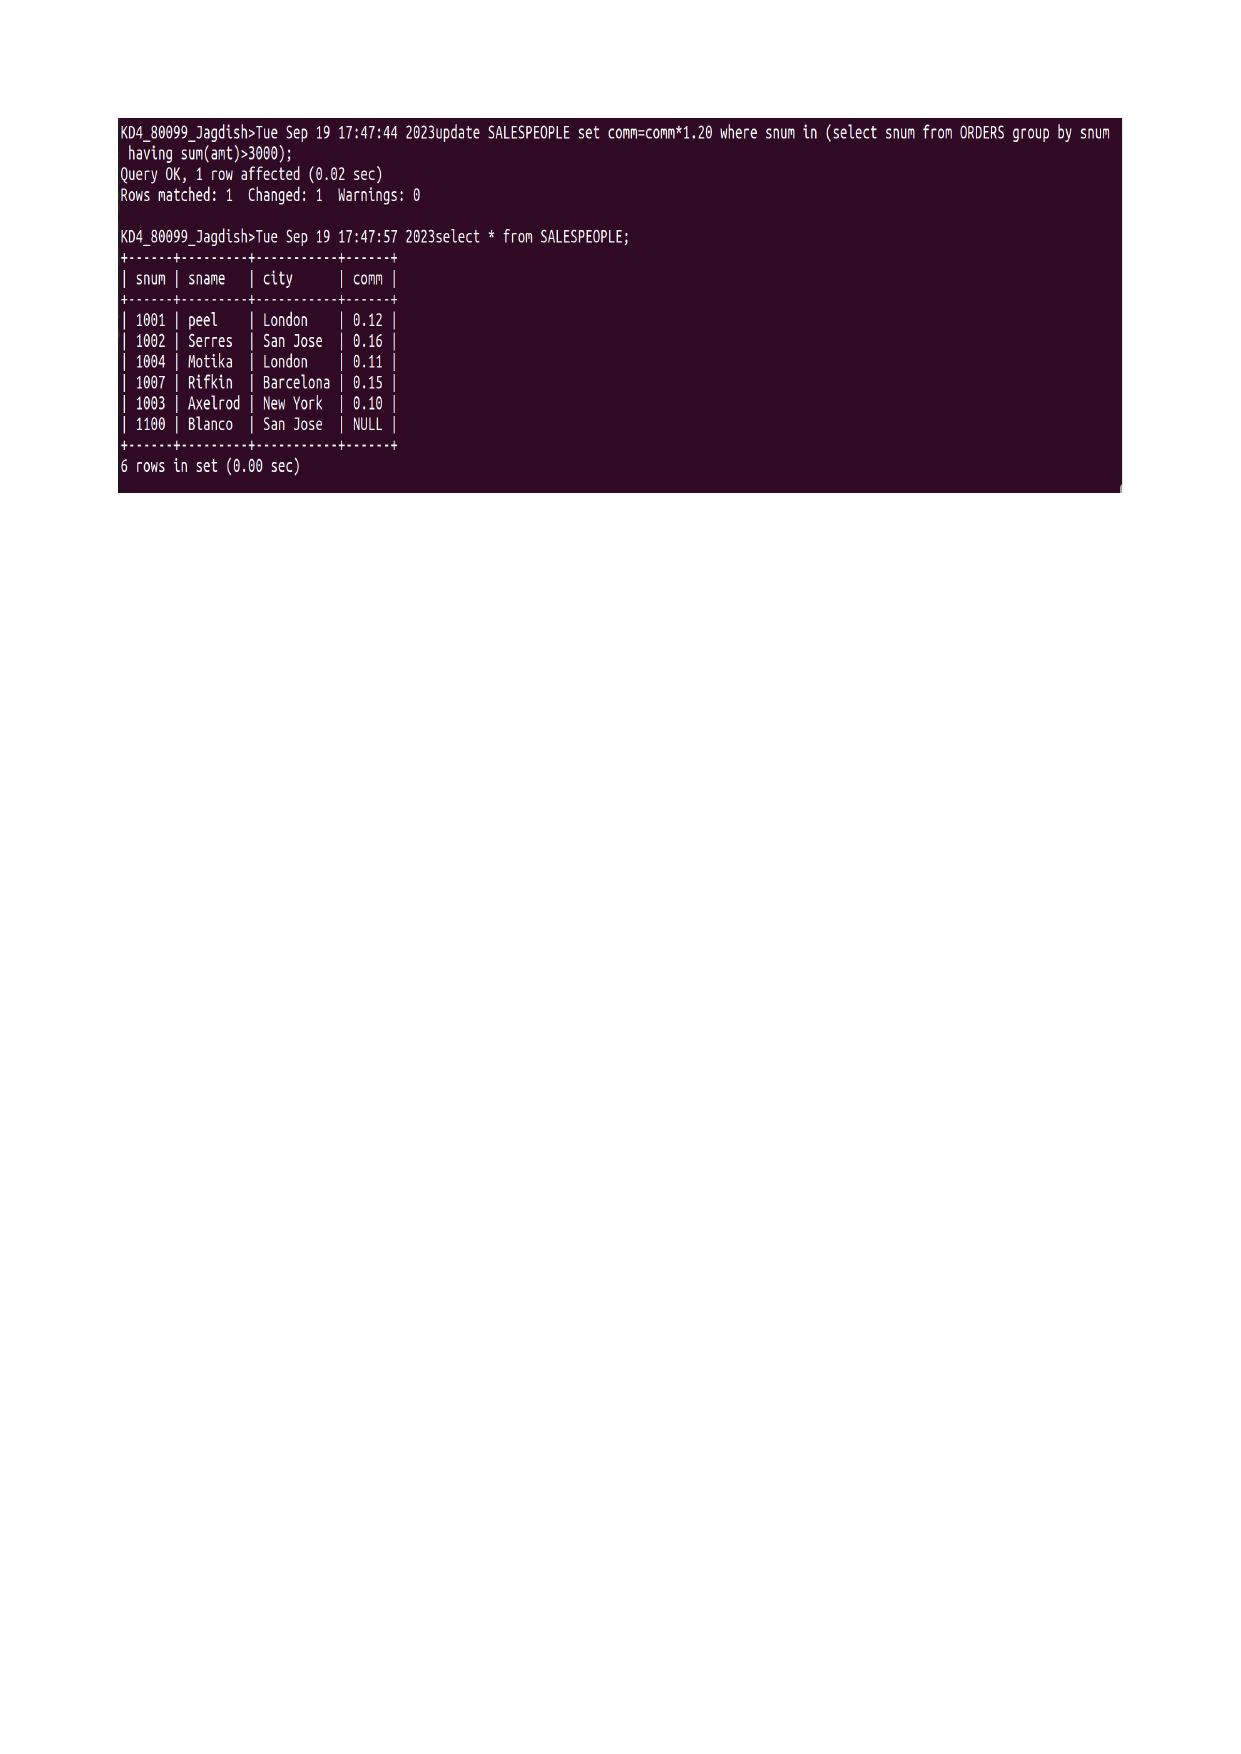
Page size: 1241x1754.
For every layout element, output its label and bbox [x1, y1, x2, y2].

picture [118, 118, 1123, 493]
